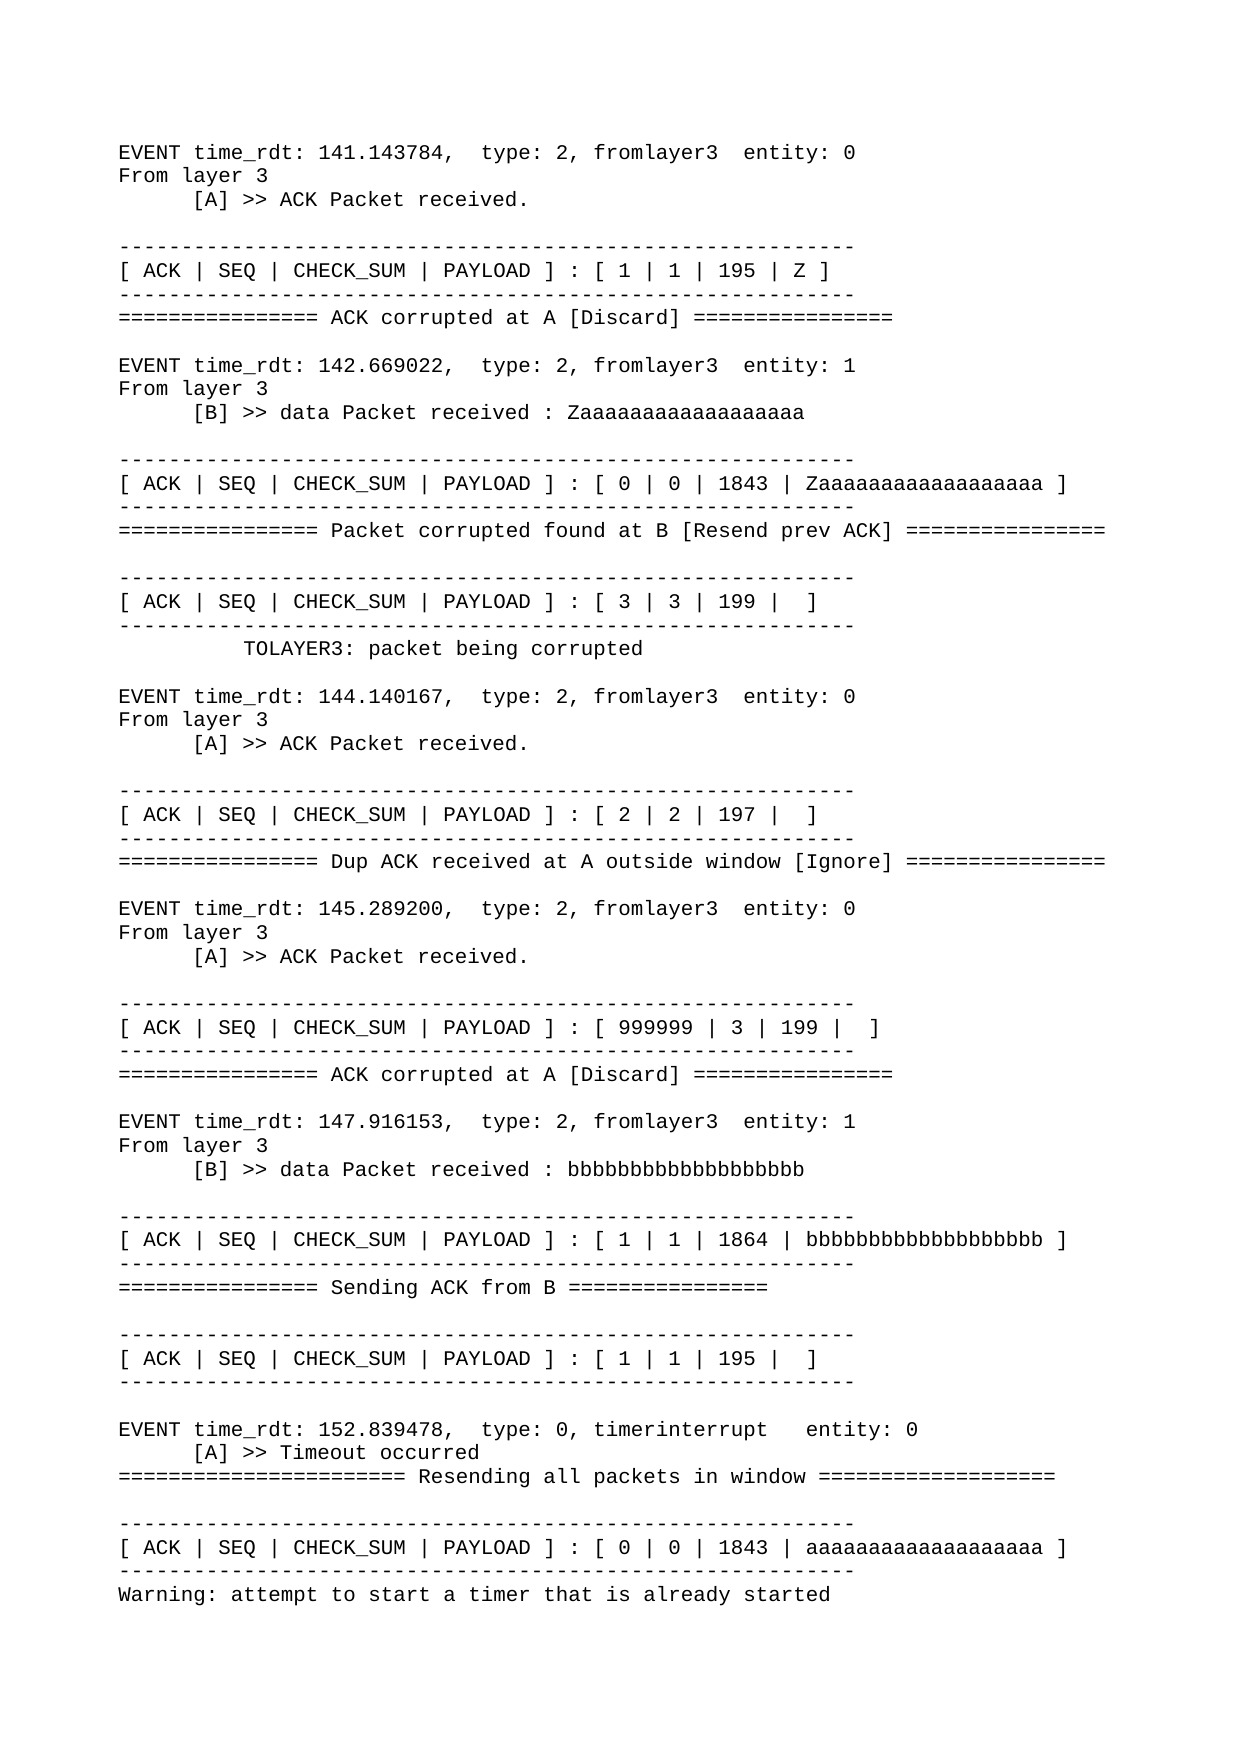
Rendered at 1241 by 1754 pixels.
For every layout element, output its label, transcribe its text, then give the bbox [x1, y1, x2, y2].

text EVENT time_rdt: 145.289200, type: 2, fromlayer3 entity: 0 [118, 898, 1122, 922]
text ================ ACK corrupted at A [Discard] ================ [118, 1064, 1122, 1088]
text From layer 3 [118, 165, 1122, 189]
text Warning: attempt to start a timer that is already started [118, 1584, 1122, 1608]
text ----------------------------------------------------------- [118, 1040, 1122, 1064]
text ----------------------------------------------------------- [118, 496, 1122, 520]
text EVENT time_rdt: 141.143784, type: 2, fromlayer3 entity: 0 [118, 142, 1122, 165]
text ================ ACK corrupted at A [Discard] ================ [118, 307, 1122, 331]
text EVENT time_rdt: 152.839478, type: 0, timerinterrupt entity: 0 [118, 1419, 1122, 1442]
text [ ACK | SEQ | CHECK_SUM | PAYLOAD ] : [ 1 | 1 | 195 | Z ] [118, 260, 1122, 284]
text [ ACK | SEQ | CHECK_SUM | PAYLOAD ] : [ 999999 | 3 | 199 | ] [118, 1017, 1122, 1040]
text [ ACK | SEQ | CHECK_SUM | PAYLOAD ] : [ 3 | 3 | 199 | ] [118, 591, 1122, 615]
text ======================= Resending all packets in window =================== [118, 1466, 1122, 1489]
text From layer 3 [118, 709, 1122, 733]
text [ ACK | SEQ | CHECK_SUM | PAYLOAD ] : [ 1 | 1 | 195 | ] [118, 1348, 1122, 1371]
text ----------------------------------------------------------- [118, 284, 1122, 307]
text ----------------------------------------------------------- [118, 615, 1122, 638]
text ================ Packet corrupted found at B [Resend prev ACK] ================ [118, 520, 1122, 544]
text ----------------------------------------------------------- [118, 1206, 1122, 1229]
text ----------------------------------------------------------- [118, 827, 1122, 851]
text ----------------------------------------------------------- [118, 1253, 1122, 1277]
text ----------------------------------------------------------- [118, 1371, 1122, 1395]
text [B] >> data Packet received : Zaaaaaaaaaaaaaaaaaa [118, 402, 1122, 426]
text [A] >> Timeout occurred [118, 1442, 1122, 1466]
text ================ Sending ACK from B ================ [118, 1277, 1122, 1300]
text [B] >> data Packet received : bbbbbbbbbbbbbbbbbbb [118, 1158, 1122, 1182]
text ----------------------------------------------------------- [118, 780, 1122, 804]
text [ ACK | SEQ | CHECK_SUM | PAYLOAD ] : [ 2 | 2 | 197 | ] [118, 804, 1122, 827]
text From layer 3 [118, 1135, 1122, 1158]
text [A] >> ACK Packet received. [118, 733, 1122, 757]
text [ ACK | SEQ | CHECK_SUM | PAYLOAD ] : [ 0 | 0 | 1843 | aaaaaaaaaaaaaaaaaaa ] [118, 1537, 1122, 1561]
text ----------------------------------------------------------- [118, 993, 1122, 1017]
text TOLAYER3: packet being corrupted [118, 638, 1122, 662]
text EVENT time_rdt: 144.140167, type: 2, fromlayer3 entity: 0 [118, 686, 1122, 709]
text [ ACK | SEQ | CHECK_SUM | PAYLOAD ] : [ 1 | 1 | 1864 | bbbbbbbbbbbbbbbbbbb ] [118, 1229, 1122, 1253]
text From layer 3 [118, 922, 1122, 946]
text ----------------------------------------------------------- [118, 1513, 1122, 1537]
text ----------------------------------------------------------- [118, 1324, 1122, 1348]
text ----------------------------------------------------------- [118, 1561, 1122, 1584]
text EVENT time_rdt: 142.669022, type: 2, fromlayer3 entity: 1 [118, 354, 1122, 378]
text [A] >> ACK Packet received. [118, 189, 1122, 213]
text [A] >> ACK Packet received. [118, 946, 1122, 969]
text From layer 3 [118, 378, 1122, 402]
text [ ACK | SEQ | CHECK_SUM | PAYLOAD ] : [ 0 | 0 | 1843 | Zaaaaaaaaaaaaaaaaaa ] [118, 473, 1122, 496]
text ================ Dup ACK received at A outside window [Ignore] ================ [118, 851, 1122, 875]
text ----------------------------------------------------------- [118, 449, 1122, 473]
text EVENT time_rdt: 147.916153, type: 2, fromlayer3 entity: 1 [118, 1111, 1122, 1135]
text ----------------------------------------------------------- [118, 567, 1122, 591]
text ----------------------------------------------------------- [118, 236, 1122, 260]
